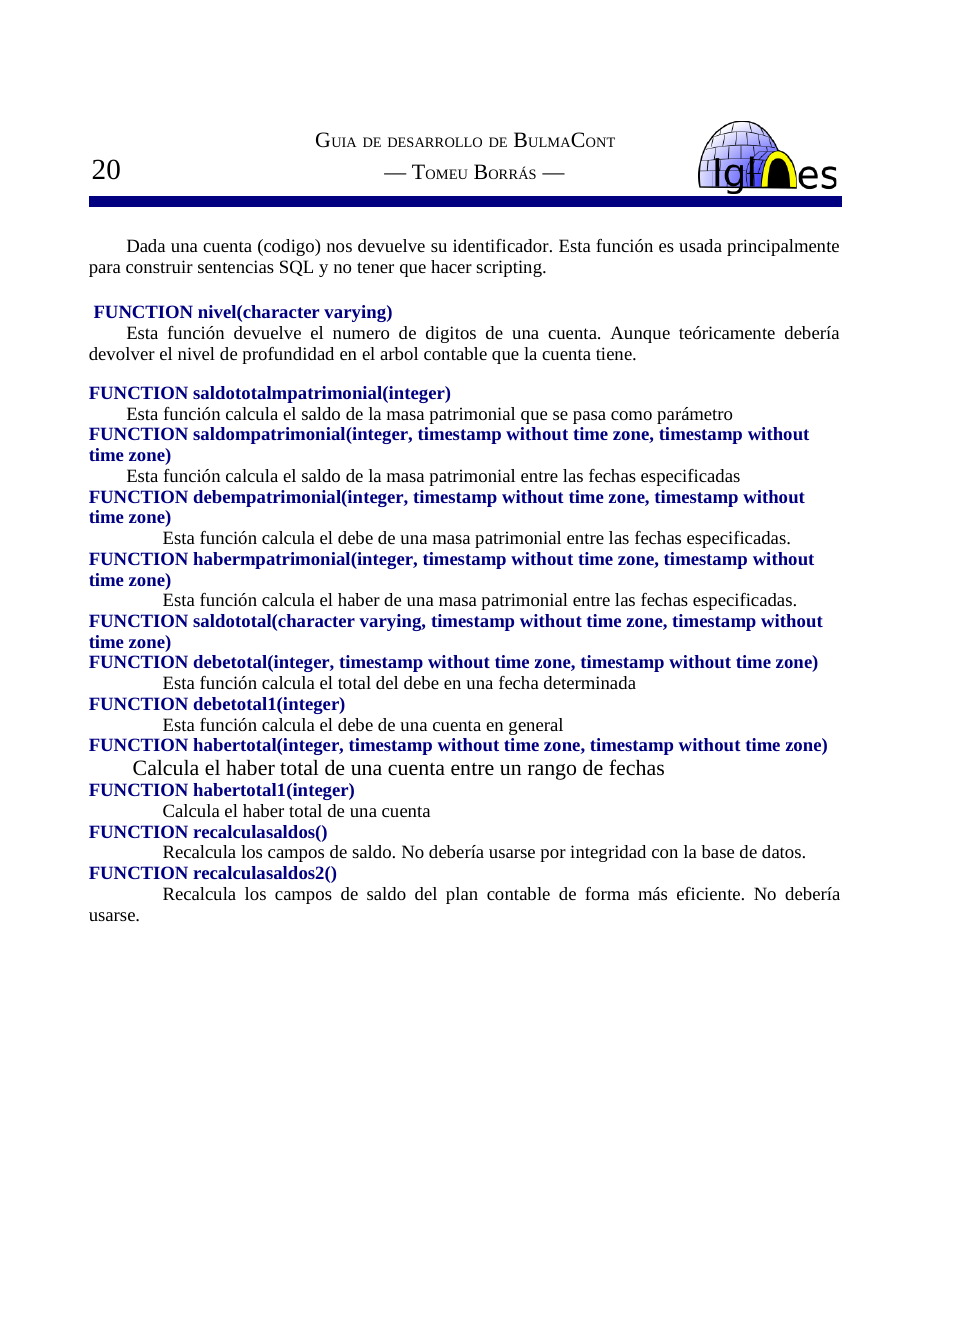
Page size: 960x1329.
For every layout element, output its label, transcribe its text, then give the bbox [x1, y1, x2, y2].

text FUNCTION nivel(character varying) [88, 302, 842, 323]
text FUNCTION debetotal(integer, timestamp without time zone, timestamp without time zone) [88, 652, 842, 673]
picture [698, 121, 837, 194]
text Recalcula los campos de saldo. No debería usarse por integridad con la base de datos. [88, 842, 842, 863]
text FUNCTION habertotal1(integer) [88, 780, 842, 801]
text Esta función calcula el debe de una masa patrimonial entre las fechas especificadas. [88, 528, 842, 548]
text Esta función calcula el saldo de la masa patrimonial que se pasa como parámetro [88, 403, 842, 424]
text Esta función calcula el haber de una masa patrimonial entre las fechas especificadas. [88, 590, 842, 611]
text Esta función calcula el total del debe en una fecha determinada [88, 673, 842, 693]
text Calcula el haber total de una cuenta entre un rango de fechas [88, 756, 842, 780]
text FUNCTION saldompatrimonial(integer, timestamp without time zone, timestamp without time zone) [88, 424, 842, 466]
text FUNCTION habermpatrimonial(integer, timestamp without time zone, timestamp without time zone) [88, 548, 842, 590]
text Esta función calcula el saldo de la masa patrimonial entre las fechas especificadas [88, 466, 842, 486]
text FUNCTION saldototal(character varying, timestamp without time zone, timestamp without time zone) [88, 611, 842, 652]
text FUNCTION habertotal(integer, timestamp without time zone, timestamp without time zone) [88, 735, 842, 756]
text FUNCTION debetotal1(integer) [88, 693, 842, 714]
text FUNCTION saldototalmpatrimonial(integer) [88, 383, 842, 403]
text Esta función calcula el debe de una cuenta en general [88, 714, 842, 735]
text FUNCTION recalculasaldos2() [88, 863, 842, 884]
text FUNCTION recalculasaldos() [88, 821, 842, 842]
text Calcula el haber total de una cuenta [88, 801, 842, 821]
text FUNCTION debempatrimonial(integer, timestamp without time zone, timestamp without time zone) [88, 486, 842, 528]
text Dada una cuenta (codigo) nos devuelve su identificador. Esta función es usada principalmente para construir sentencias SQL y no tener que hacer scripting. [88, 236, 842, 278]
text Esta función devuelve el numero de digitos de una cuenta. Aunque teóricamente debería devolver el nivel de profundidad en el arbol contable que la cuenta tiene. [88, 323, 842, 364]
text Recalcula los campos de saldo del plan contable de forma más eficiente. No debería usarse. [88, 884, 842, 925]
